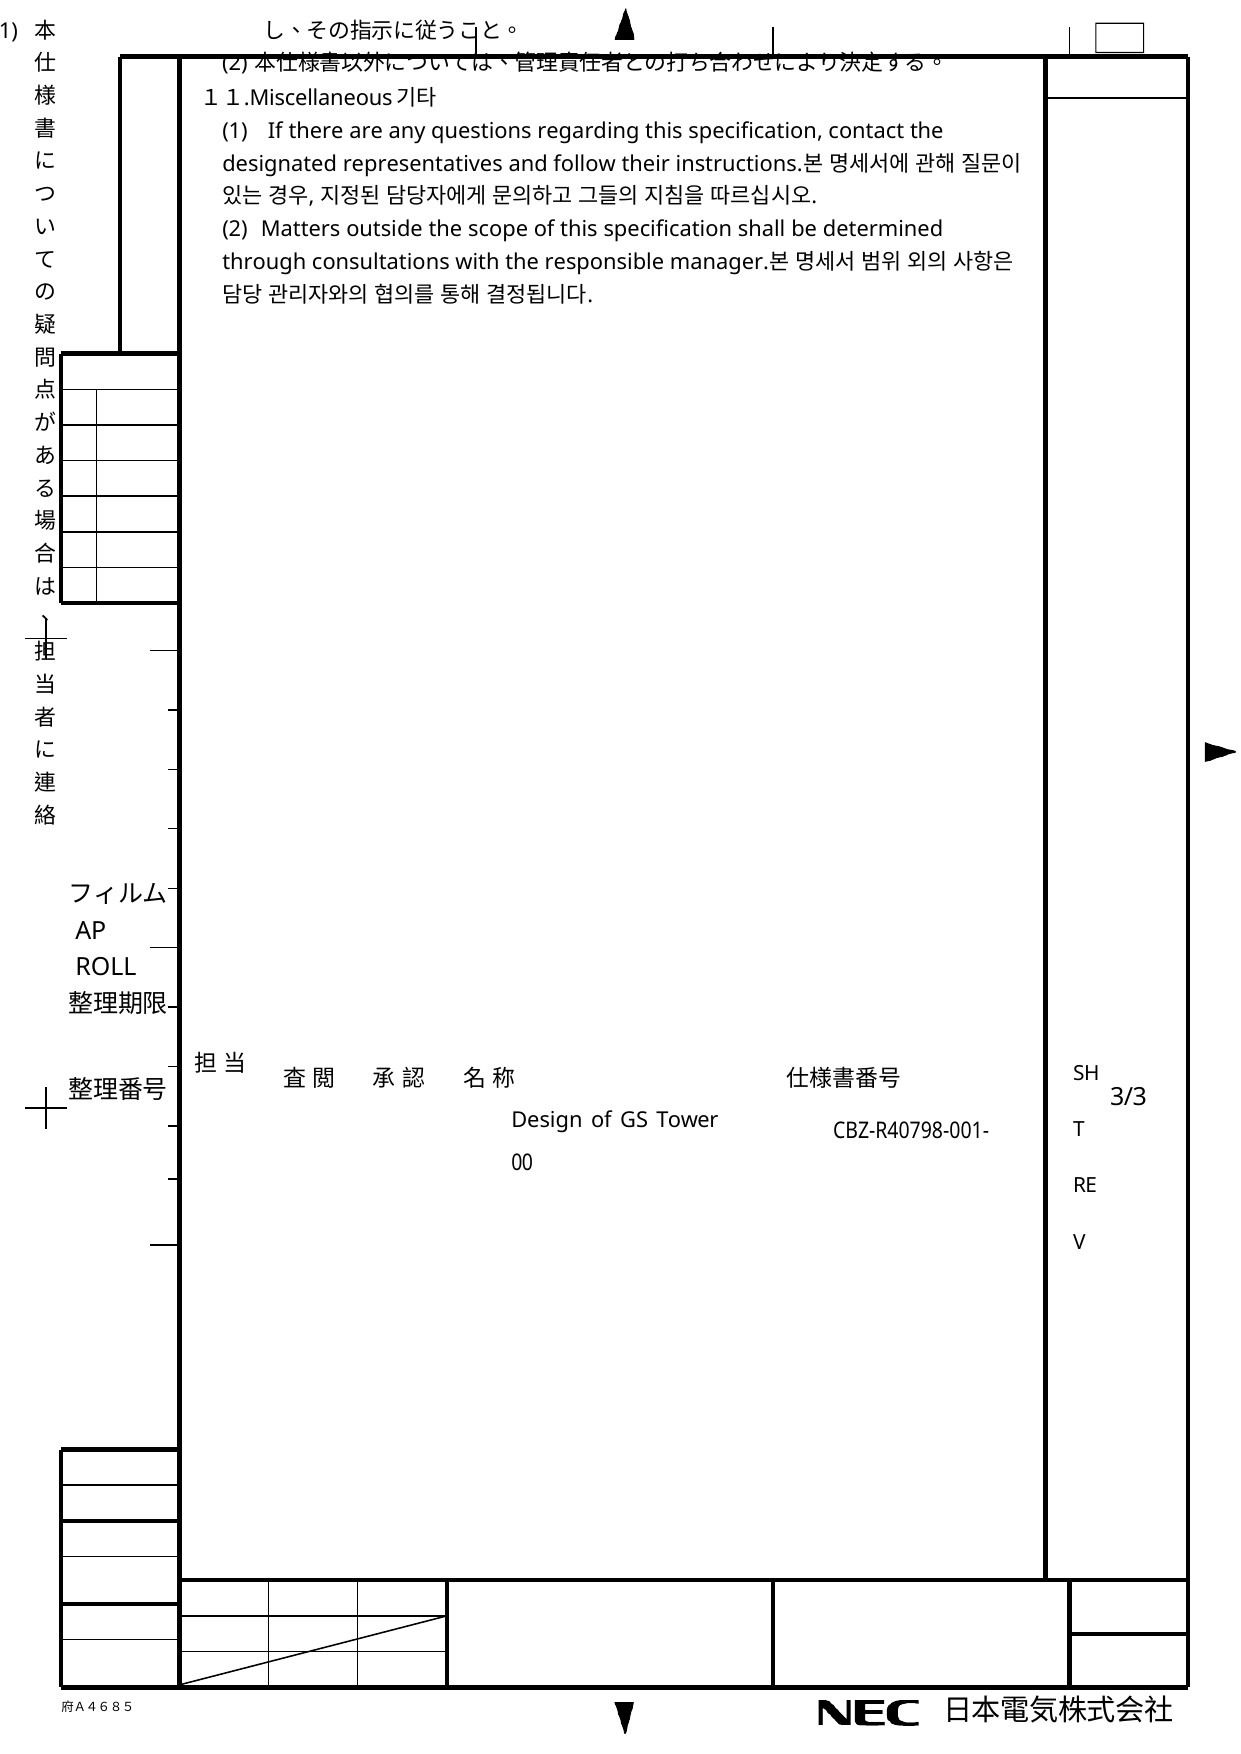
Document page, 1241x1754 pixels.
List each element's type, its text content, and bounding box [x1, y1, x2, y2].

picture [614, 8, 635, 14]
picture [818, 1700, 851, 1725]
text 査 閲 承 認 [283, 1062, 431, 1093]
list Matters outside the scope of this specification shall be determined through consultations with the responsible manager.본 명세서 범위 외의 사항은 담당 관리자와의 협의를 통해 결정됩니다. [222, 213, 1033, 308]
list 本仕様書についての疑問点がある場合は、担当者に連絡し、その指示に従うこと。 [222, 14, 1033, 44]
text 担 当 [194, 1051, 253, 1076]
text 整理期限 [69, 986, 1240, 1020]
text SHT REV [1073, 1058, 1105, 1255]
text 3/3 [1110, 1078, 1240, 1112]
picture [614, 1702, 634, 1734]
list 本仕様書以外については、管理責任者との打ち合わせにより決定する。 １１.Miscellaneous기타 [200, 47, 959, 112]
text Design of GS Tower CBZ-R40798-001-00 [511, 1104, 1008, 1177]
subtitle 整理番号 [69, 1076, 253, 1104]
subtitle フィルム AP ROLL [69, 876, 172, 983]
text 名 称 仕様書番号 [463, 1062, 1008, 1093]
picture [1204, 742, 1236, 762]
picture [854, 1700, 919, 1726]
list If there are any questions regarding this specification, contact the designated representatives and follow their instructions.본 명세서에 관해 질문이 있는 경우, 지정된 담당자에게 문의하고 그들의 지침을 따르십시오. [222, 115, 1033, 210]
